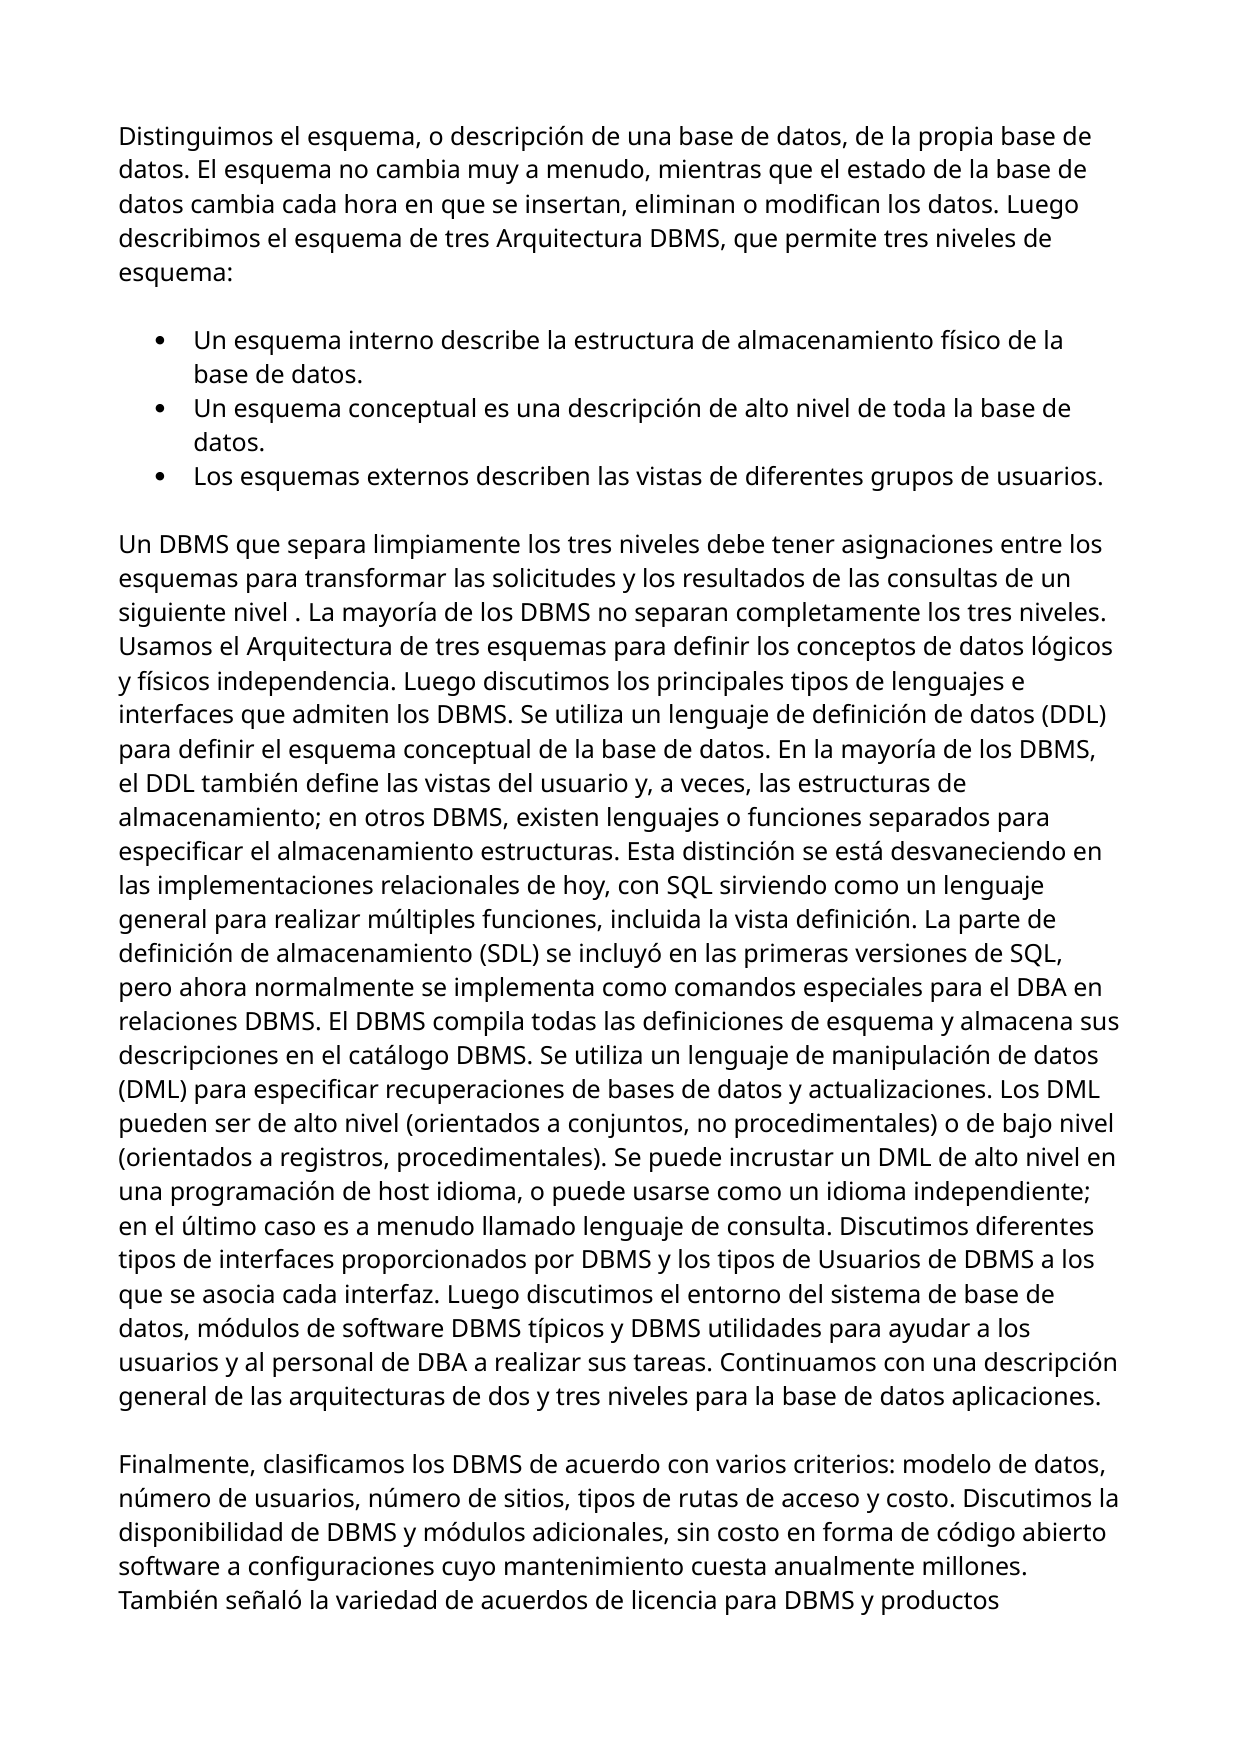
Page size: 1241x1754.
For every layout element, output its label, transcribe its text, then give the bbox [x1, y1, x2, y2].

text Un DBMS que separa limpiamente los tres niveles debe tener asignaciones entre los esquemas para transformar las solicitudes y los resultados de las consultas de un siguiente nivel . La mayoría de los DBMS no separan completamente los tres niveles. Usamos el Arquitectura de tres esquemas para definir los conceptos de datos lógicos y físicos independencia. Luego discutimos los principales tipos de lenguajes e interfaces que admiten los DBMS. Se utiliza un lenguaje de definición de datos (DDL) para definir el esquema conceptual de la base de datos. En la mayoría de los DBMS, el DDL también define las vistas del usuario y, a veces, las estructuras de almacenamiento; en otros DBMS, existen lenguajes o funciones separados para especificar el almacenamiento estructuras. Esta distinción se está desvaneciendo en las implementaciones relacionales de hoy, con SQL sirviendo como un lenguaje general para realizar múltiples funciones, incluida la vista definición. La parte de definición de almacenamiento (SDL) se incluyó en las primeras versiones de SQL, pero ahora normalmente se implementa como comandos especiales para el DBA en relaciones DBMS. El DBMS compila todas las definiciones de esquema y almacena sus descripciones en el catálogo DBMS. Se utiliza un lenguaje de manipulación de datos (DML) para especificar recuperaciones de bases de datos y actualizaciones. Los DML pueden ser de alto nivel (orientados a conjuntos, no procedimentales) o de bajo nivel (orientados a registros, procedimentales). Se puede incrustar un DML de alto nivel en una programación de host idioma, o puede usarse como un idioma independiente; en el último caso es a menudo llamado lenguaje de consulta. Discutimos diferentes tipos de interfaces proporcionados por DBMS y los tipos de Usuarios de DBMS a los que se asocia cada interfaz. Luego discutimos el entorno del sistema de base de datos, módulos de software DBMS típicos y DBMS utilidades para ayudar a los usuarios y al personal de DBA a realizar sus tareas. Continuamos con una descripción general de las arquitecturas de dos y tres niveles para la base de datos aplicaciones. [118, 527, 1122, 1412]
list Los esquemas externos describen las vistas de diferentes grupos de usuarios. [156, 459, 1122, 493]
text Distinguimos el esquema, o descripción de una base de datos, de la propia base de datos. El esquema no cambia muy a menudo, mientras que el estado de la base de datos cambia cada hora en que se insertan, eliminan o modifican los datos. Luego describimos el esquema de tres Arquitectura DBMS, que permite tres niveles de esquema: [118, 118, 1122, 288]
list Un esquema interno describe la estructura de almacenamiento físico de la base de datos. [156, 322, 1122, 391]
list Un esquema conceptual es una descripción de alto nivel de toda la base de datos. [156, 391, 1122, 459]
text Finalmente, clasificamos los DBMS de acuerdo con varios criterios: modelo de datos, número de usuarios, número de sitios, tipos de rutas de acceso y costo. Discutimos la disponibilidad de DBMS y módulos adicionales, sin costo en forma de código abierto software a configuraciones cuyo mantenimiento cuesta anualmente millones. También señaló la variedad de acuerdos de licencia para DBMS y productos [118, 1447, 1122, 1617]
